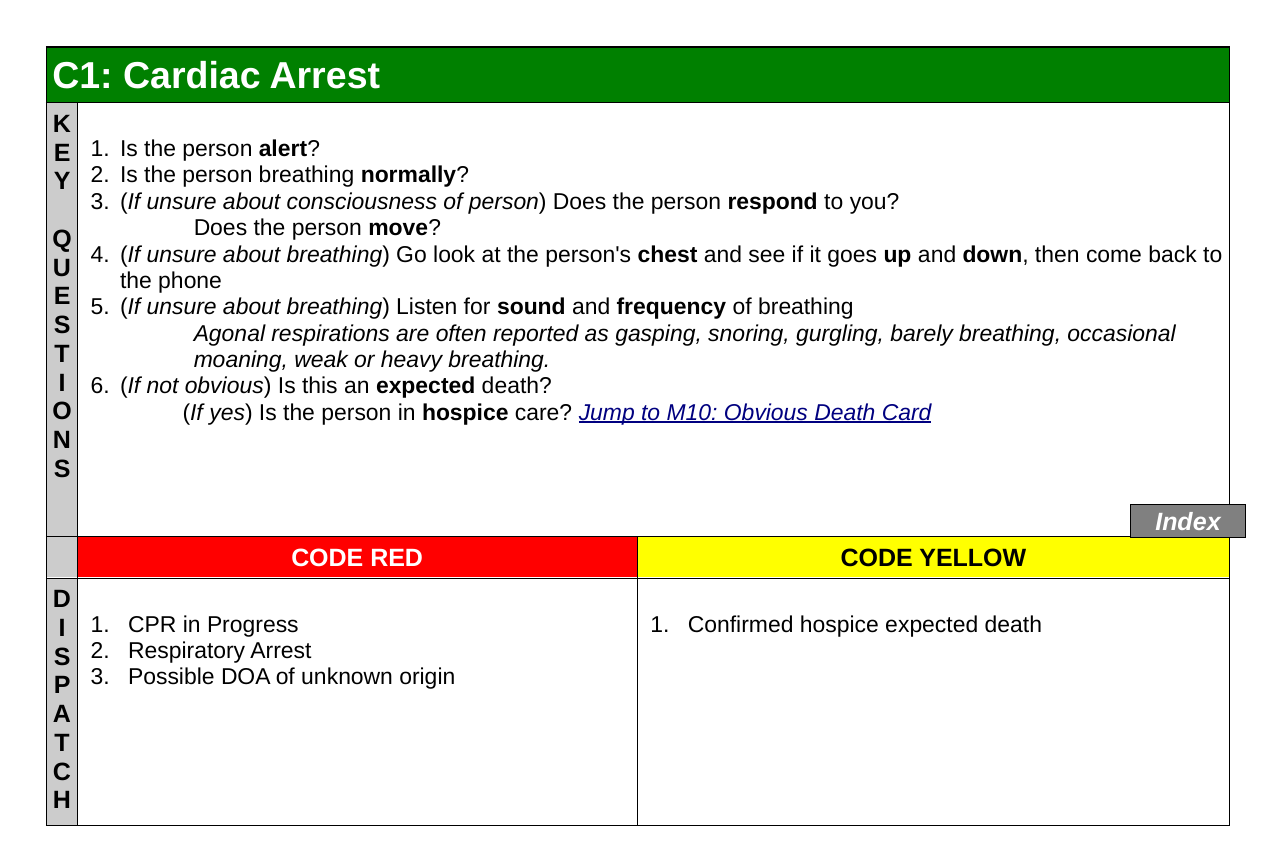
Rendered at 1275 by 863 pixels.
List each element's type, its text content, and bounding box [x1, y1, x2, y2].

table_cell Confirmed hospice expected death [638, 579, 1229, 825]
table_cell CPR in Progress Respiratory Arrest Possible DOA of unknown origin [78, 579, 637, 825]
table_cell [47, 537, 77, 577]
table_cell CODE RED [78, 537, 637, 577]
table_cell CODE YELLOW [638, 537, 1229, 577]
table_cell KEY QUESTIONS [47, 103, 77, 536]
table_cell Is the person alert? Is the person breathing normally? (If unsure about consciousness of person) Does the person respond to you? Does the person move? (If unsure about breathing) Go look at the person's chest and see if it goes up and down, then come back to the phone (If unsure about breathing) Listen for sound and frequency of breathing Agonal respirations are often reported as gasping, snoring, gurgling, barely breathing, occasional moaning, weak or heavy breathing. (If not obvious) Is this an expected death? (If yes) Is the person in hospice care? Jump to M10: Obvious Death Card [78, 103, 1229, 536]
table_header C1: Cardiac Arrest [47, 48, 1229, 102]
table_cell DISPATCH [47, 579, 77, 825]
